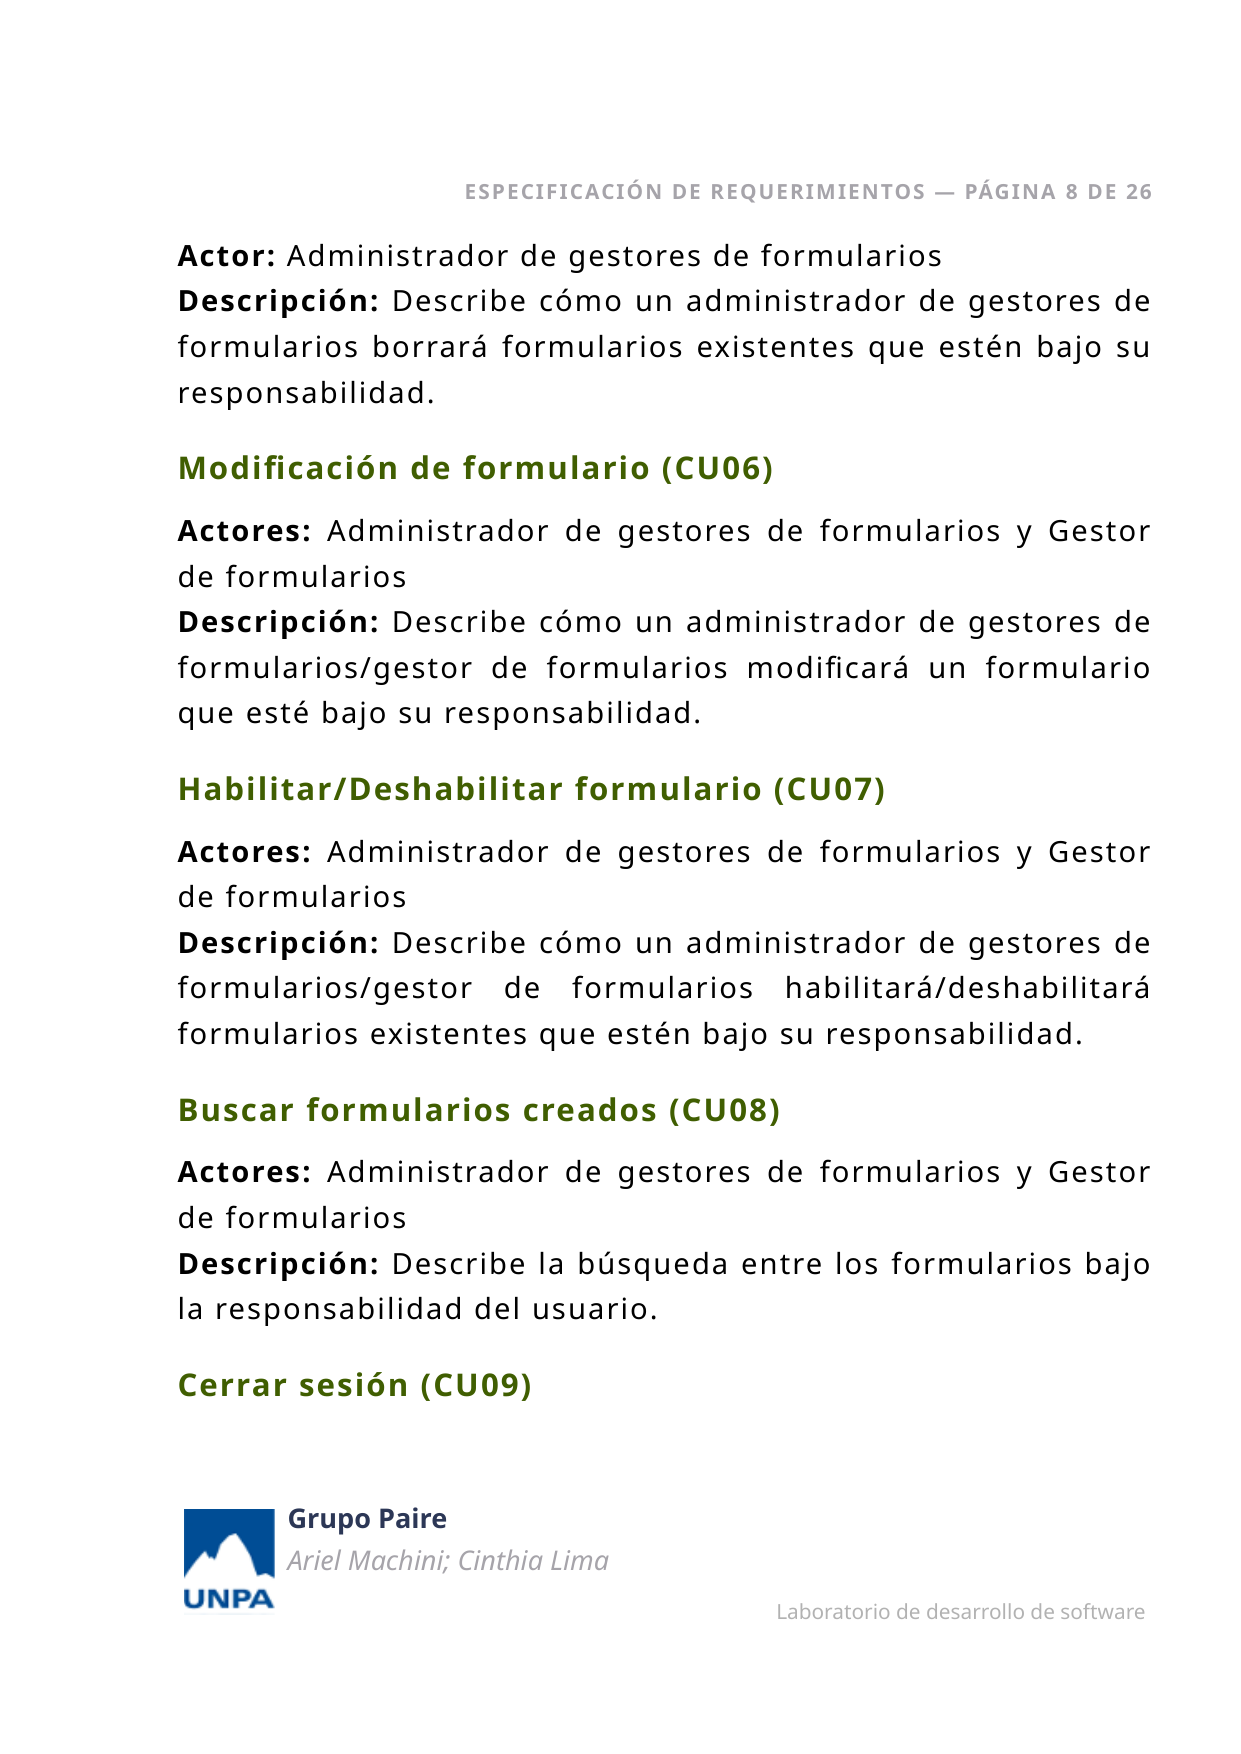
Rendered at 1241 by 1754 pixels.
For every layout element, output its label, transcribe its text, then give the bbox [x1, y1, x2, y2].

text Actores: Administrador de gestores de formularios y Gestor de formularios [177, 831, 1152, 916]
text Modificación de formulario (CU06) [177, 446, 1152, 489]
text Actor: Administrador de gestores de formularios [177, 235, 1152, 275]
text Buscar formularios creados (CU08) [177, 1088, 1152, 1130]
text Actores: Administrador de gestores de formularios y Gestor de formularios [177, 510, 1152, 596]
text Descripción: Describe la búsqueda entre los formularios bajo la responsabilidad del usuario. [177, 1243, 1152, 1328]
text Cerrar sesión (CU09) [177, 1363, 1152, 1406]
text Descripción: Describe cómo un administrador de gestores de formularios/gestor de formularios modificará un formulario que esté bajo su responsabilidad. [177, 601, 1152, 732]
text Habilitar/Deshabilitar formulario (CU07) [177, 767, 1152, 810]
text Descripción: Describe cómo un administrador de gestores de formularios/gestor de formularios habilitará/deshabilitará formularios existentes que estén bajo su responsabilidad. [177, 922, 1152, 1053]
text Descripción: Describe cómo un administrador de gestores de formularios borrará formularios existentes que estén bajo su responsabilidad. [177, 281, 1152, 412]
picture [184, 1509, 275, 1615]
text Actores: Administrador de gestores de formularios y Gestor de formularios [177, 1152, 1152, 1237]
